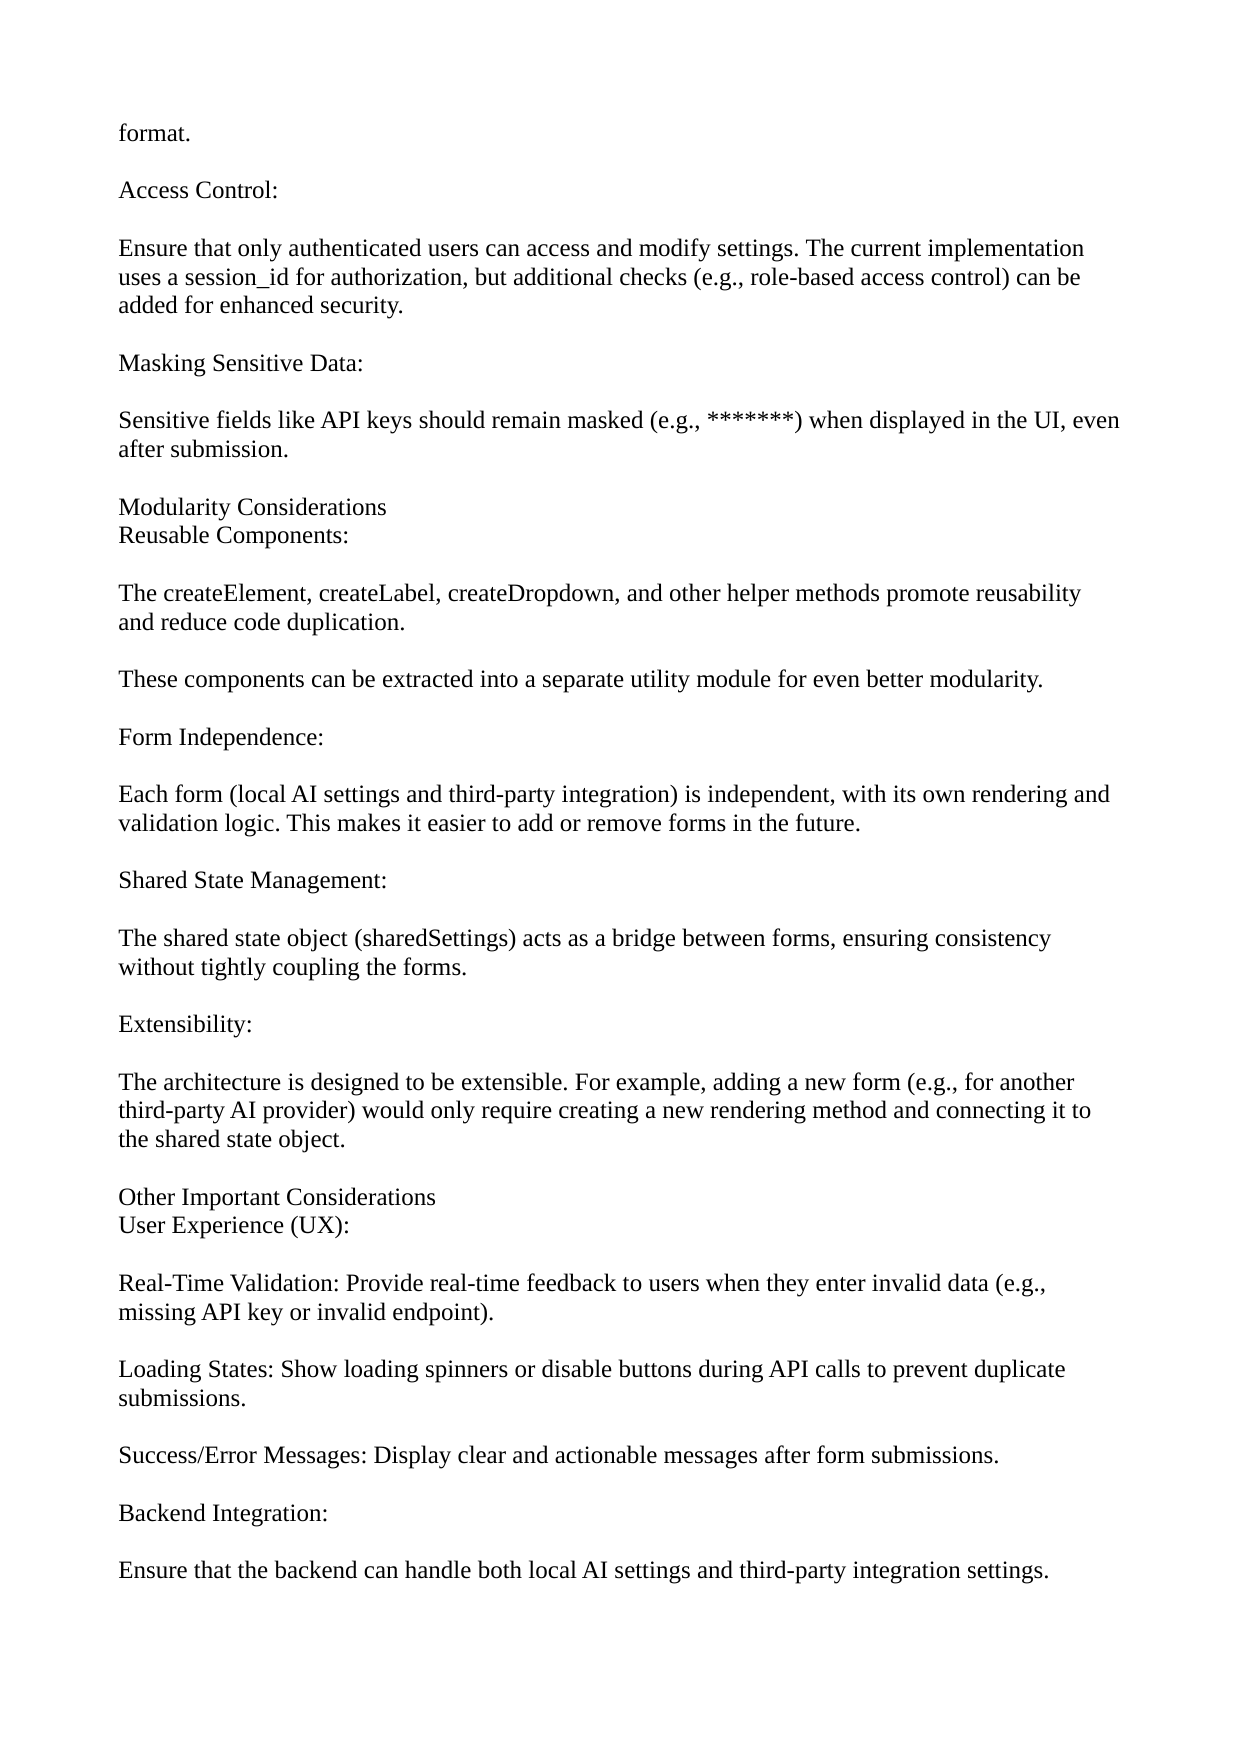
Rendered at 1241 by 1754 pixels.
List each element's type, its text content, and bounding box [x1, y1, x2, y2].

text The createElement, createLabel, createDropdown, and other helper methods promote reusability and reduce code duplication. [118, 578, 1122, 636]
text These components can be extracted into a separate utility module for even better modularity. [118, 664, 1122, 693]
text Modularity Considerations [118, 492, 1122, 521]
text Loading States: Show loading spinners or disable buttons during API calls to prevent duplicate submissions. [118, 1354, 1122, 1412]
text The shared state object (sharedSettings) acts as a bridge between forms, ensuring consistency without tightly coupling the forms. [118, 923, 1122, 981]
text Backend Integration: [118, 1498, 1122, 1527]
text Sensitive fields like API keys should remain masked (e.g., *******) when displayed in the UI, even after submission. [118, 406, 1122, 463]
text Access Control: [118, 176, 1122, 204]
text Ensure that only authenticated users can access and modify settings. The current implementation uses a session_id for authorization, but additional checks (e.g., role-based access control) can be added for enhanced security. [118, 233, 1122, 319]
text Reusable Components: [118, 521, 1122, 549]
text Extensibility: [118, 1009, 1122, 1038]
text Masking Sensitive Data: [118, 348, 1122, 377]
text Other Important Considerations [118, 1182, 1122, 1211]
text Ensure that the backend can handle both local AI settings and third-party integration settings. [118, 1556, 1122, 1584]
text Each form (local AI settings and third-party integration) is independent, with its own rendering and validation logic. This makes it easier to add or remove forms in the future. [118, 779, 1122, 837]
text Success/Error Messages: Display clear and actionable messages after form submissions. [118, 1441, 1122, 1469]
text format. [118, 118, 1122, 147]
text Form Independence: [118, 722, 1122, 751]
text Real-Time Validation: Provide real-time feedback to users when they enter invalid data (e.g., missing API key or invalid endpoint). [118, 1268, 1122, 1326]
text The architecture is designed to be extensible. For example, adding a new form (e.g., for another third-party AI provider) would only require creating a new rendering method and connecting it to the shared state object. [118, 1067, 1122, 1153]
text User Experience (UX): [118, 1211, 1122, 1239]
text Shared State Management: [118, 866, 1122, 894]
